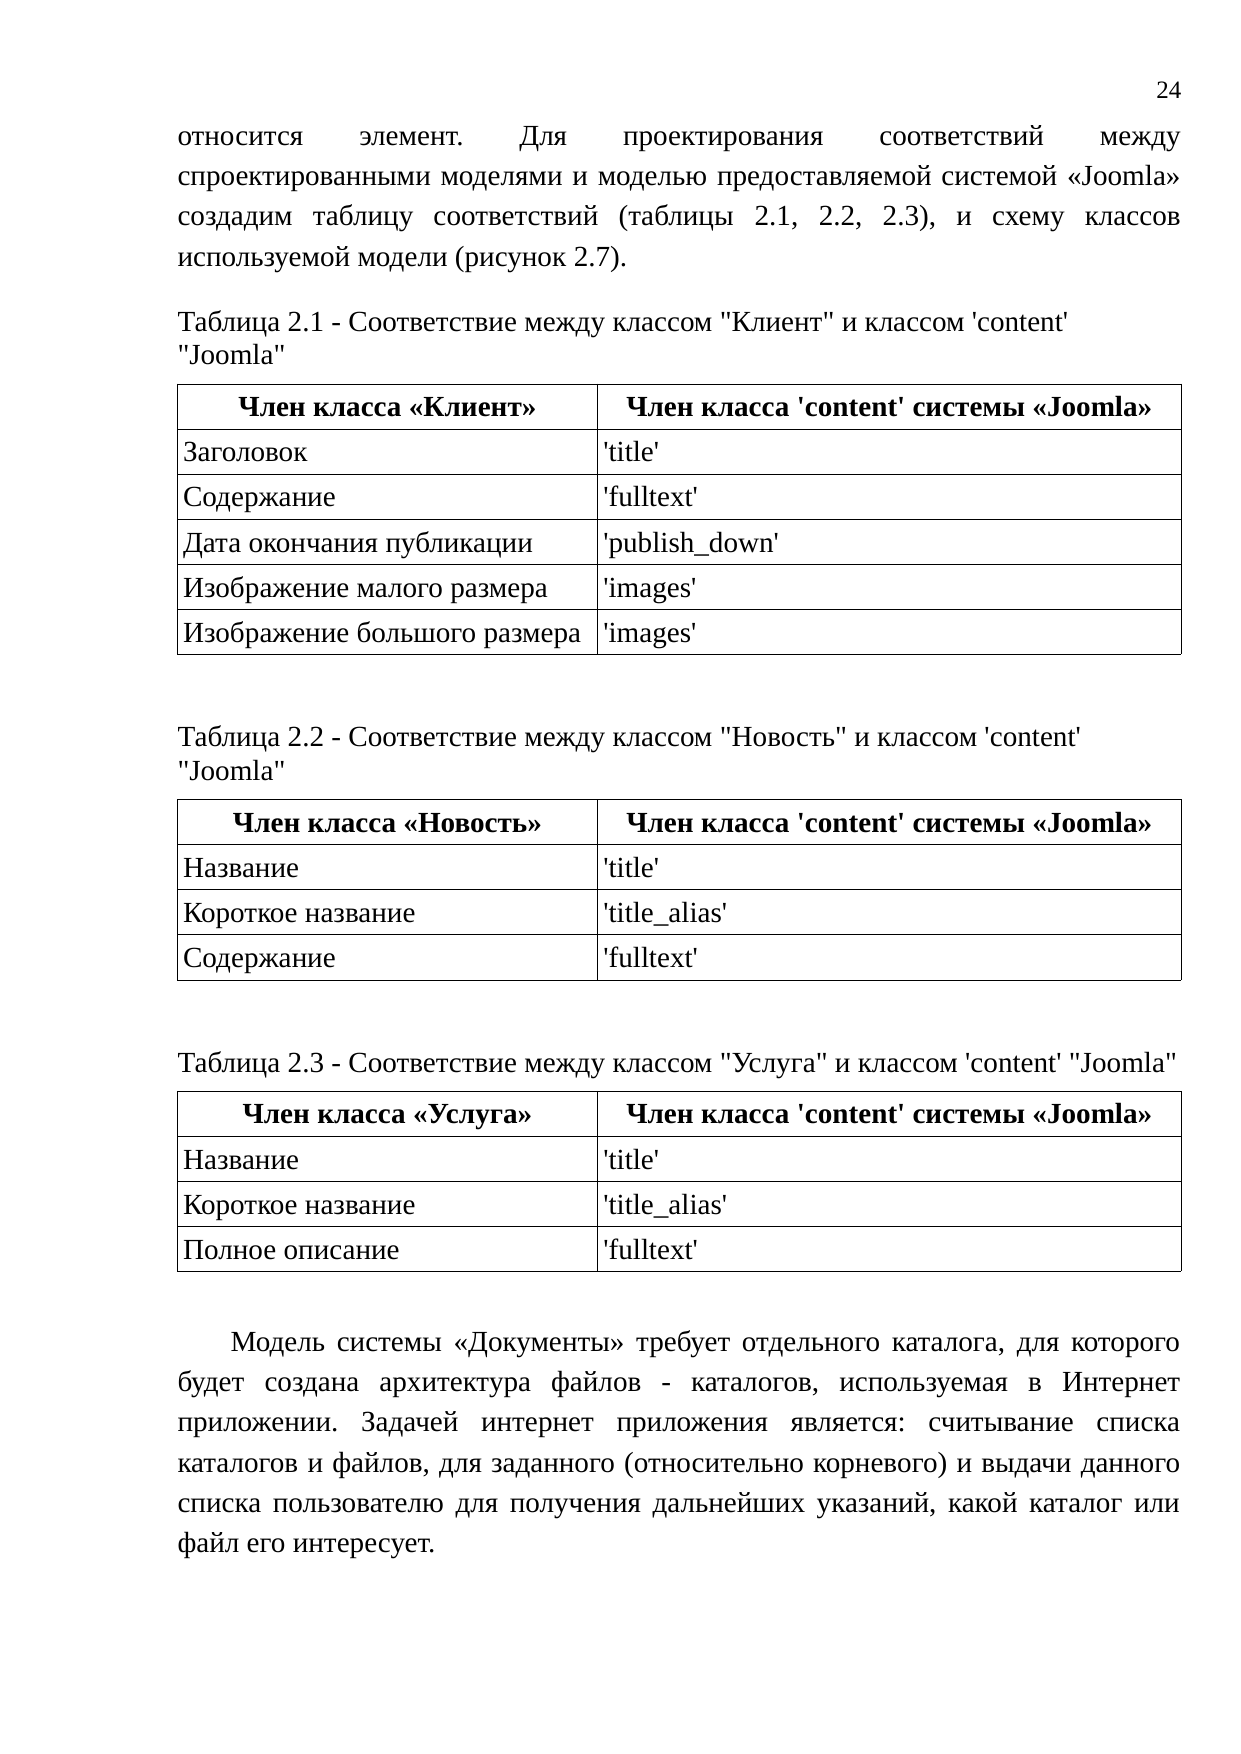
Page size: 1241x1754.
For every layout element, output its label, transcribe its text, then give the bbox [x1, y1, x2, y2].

table_header Член класса 'content' системы «Joomla» [598, 800, 1181, 844]
table_cell 'fulltext' [598, 475, 1181, 519]
text Таблица 2.1 - Соответствие между классом "Клиент" и классом 'content' "Joomla" [177, 304, 1181, 371]
table_cell 'fulltext' [598, 1227, 1181, 1271]
table_cell 'images' [598, 565, 1181, 609]
table_cell 'title' [598, 1137, 1181, 1181]
table_cell 'title_alias' [598, 1182, 1181, 1226]
table_cell 'title' [598, 430, 1181, 474]
table_header Член класса «Услуга» [178, 1092, 597, 1136]
table_cell Короткое название [178, 890, 597, 934]
table_cell 'fulltext' [598, 935, 1181, 979]
table_cell Короткое название [178, 1182, 597, 1226]
table_header Член класса «Новость» [178, 800, 597, 844]
table_cell 'publish_down' [598, 520, 1181, 564]
text Таблица 2.3 - Соответствие между классом "Услуга" и классом 'content' "Joomla" [177, 1045, 1181, 1078]
table_cell 'images' [598, 610, 1181, 654]
table_cell Содержание [178, 935, 597, 979]
table_cell Содержание [178, 475, 597, 519]
table_cell Название [178, 1137, 597, 1181]
text Модель системы «Документы» требует отдельного каталога, для которого будет создана архитектура файлов - каталогов, используемая в Интернет приложении. Задачей интернет приложения является: считывание списка каталогов и файлов, для заданного (относительно корневого) и выдачи данного списка пользователю для получения дальнейших указаний, какой каталог или файл его интересует. [177, 1324, 1181, 1559]
table_header Член класса «Клиент» [178, 385, 597, 429]
table_cell Изображение малого размера [178, 565, 597, 609]
text Таблица 2.2 - Соответствие между классом "Новость" и классом 'content' "Joomla" [177, 719, 1181, 787]
table_cell Полное описание [178, 1227, 597, 1271]
table_header Член класса 'content' системы «Joomla» [598, 385, 1181, 429]
table_cell 'title' [598, 845, 1181, 889]
table_cell 'title_alias' [598, 890, 1181, 934]
text относится элемент. Для проектирования соответствий между спроектированными моделями и моделью предоставляемой системой «Joomla» создадим таблицу соответствий (таблицы 2.1, 2.2, 2.3), и схему классов используемой модели (рисунок 2.7). [177, 118, 1181, 272]
table_cell Изображение большого размера [178, 610, 597, 654]
table_cell Заголовок [178, 430, 597, 474]
table_header Член класса 'content' системы «Joomla» [598, 1092, 1181, 1136]
table_cell Дата окончания публикации [178, 520, 597, 564]
table_cell Название [178, 845, 597, 889]
